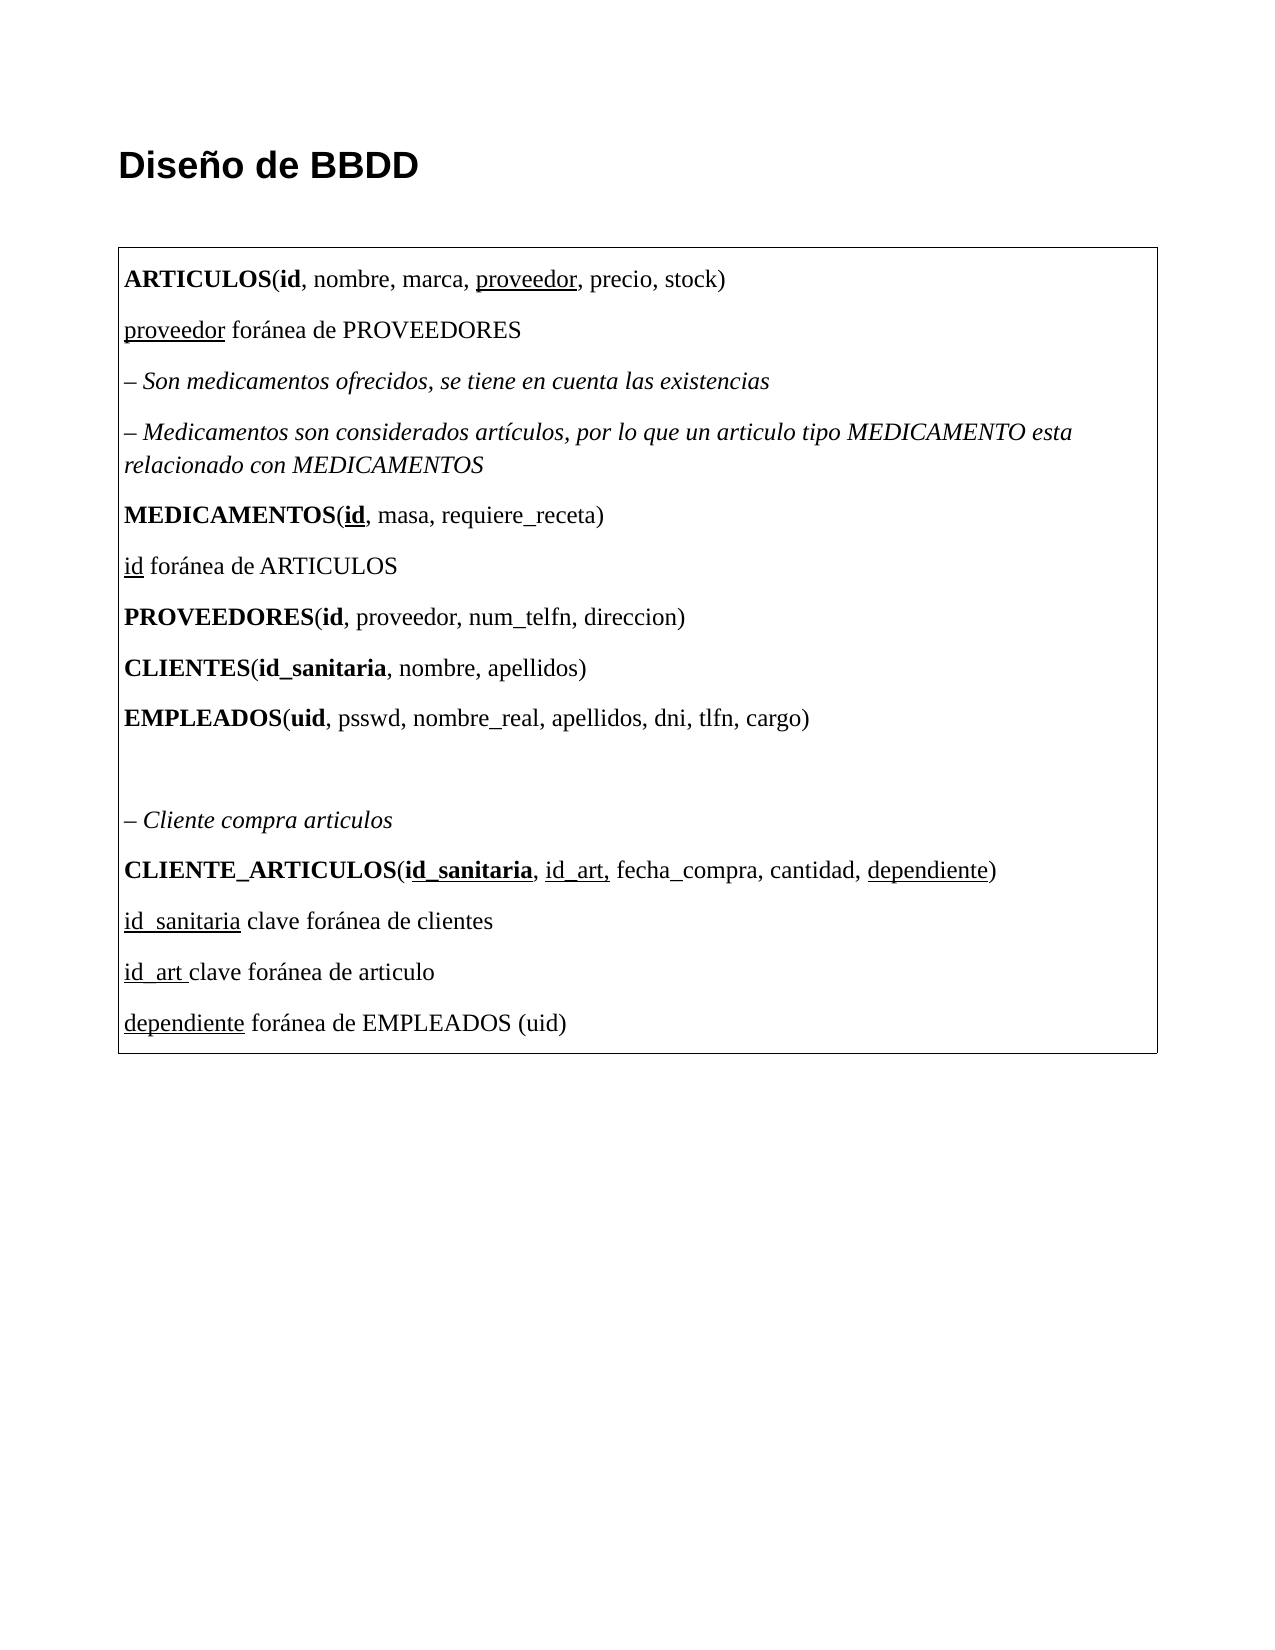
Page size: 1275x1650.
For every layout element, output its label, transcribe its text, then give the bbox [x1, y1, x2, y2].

subtitle Diseño de BBDD [118, 143, 1157, 187]
table_header ARTICULOS(id, nombre, marca, proveedor, precio, stock) proveedor foránea de PROVEEDORES – Son medicamentos ofrecidos, se tiene en cuenta las existencias – Medicamentos son considerados artículos, por lo que un articulo tipo MEDICAMENTO esta relacionado con MEDICAMENTOS MEDICAMENTOS(id, masa, requiere_receta) id foránea de ARTICULOS PROVEEDORES(id, proveedor, num_telfn, direccion) CLIENTES(id_sanitaria, nombre, apellidos) EMPLEADOS(uid, psswd, nombre_real, apellidos, dni, tlfn, cargo) – Cliente compra articulos CLIENTE_ARTICULOS(id_sanitaria, id_art, fecha_compra, cantidad, dependiente) id_sanitaria clave foránea de clientes id_art clave foránea de articulo dependiente foránea de EMPLEADOS (uid) [119, 248, 1157, 1052]
